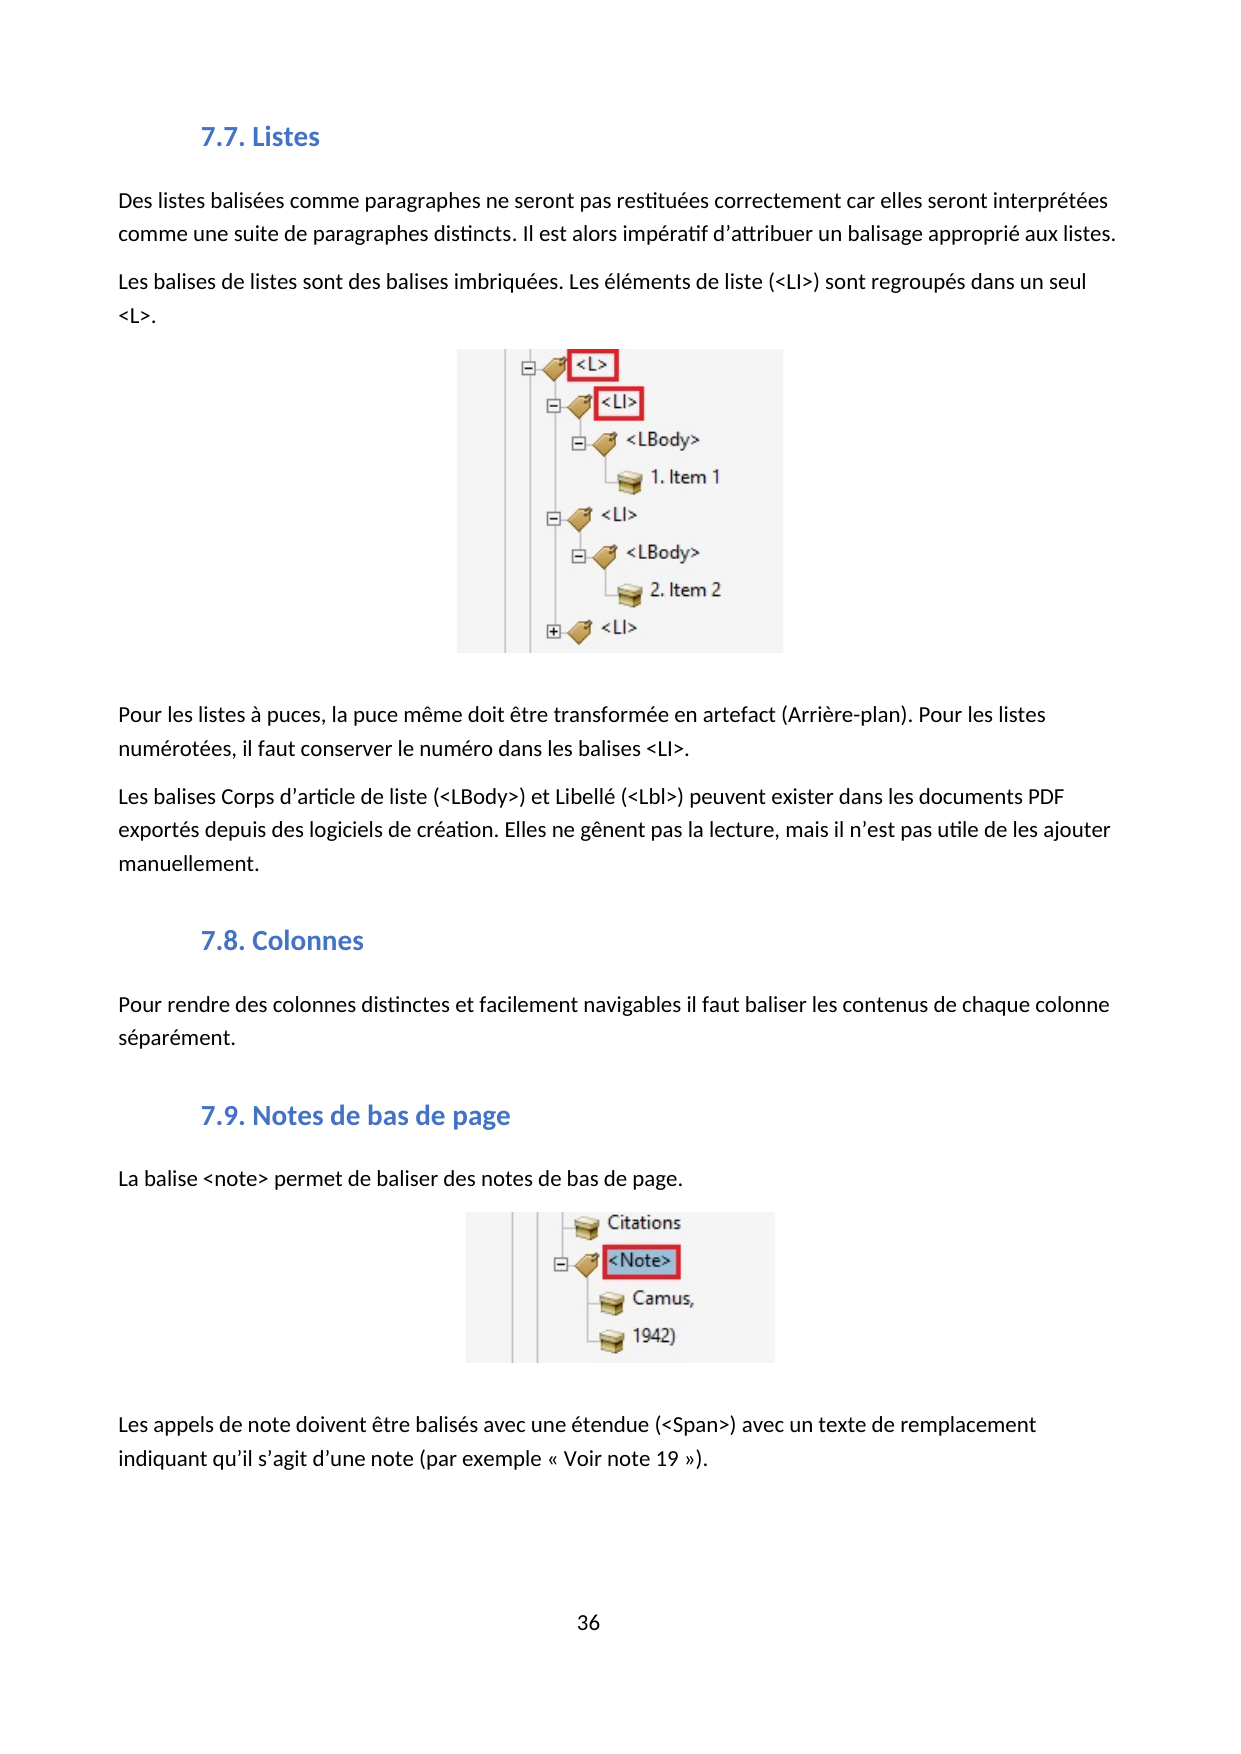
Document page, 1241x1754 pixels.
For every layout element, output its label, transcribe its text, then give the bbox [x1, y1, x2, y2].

text Pour les listes à puces, la puce même doit être transformée en artefact (Arrière-plan). Pour les listes numérotées, il faut conserver le numéro dans les balises <LI>. [118, 700, 1122, 762]
subtitle 7.7. Listes [156, 118, 1122, 154]
picture [465, 1212, 775, 1363]
text Les appels de note doivent être balisés avec une étendue (<Span>) avec un texte de remplacement indiquant qu’il s’agit d’une note (par exemple « Voir note 19 »). [118, 1411, 1122, 1472]
subtitle 7.8. Colonnes [156, 922, 1122, 958]
text La balise <note> permet de baliser des notes de bas de page. [118, 1164, 1122, 1192]
text Des listes balisées comme paragraphes ne seront pas restituées correctement car elles seront interprétées comme une suite de paragraphes distincts. Il est alors impératif d’attribuer un balisage approprié aux listes. [118, 186, 1122, 247]
text Les balises de listes sont des balises imbriquées. Les éléments de liste (<LI>) sont regroupés dans un seul <L>. [118, 267, 1122, 329]
subtitle 7.9. Notes de bas de page [156, 1097, 1122, 1132]
text Pour rendre des colonnes distinctes et facilement navigables il faut baliser les contenus de chaque colonne séparément. [118, 990, 1122, 1052]
picture [456, 349, 784, 653]
text Les balises Corps d’article de liste (<LBody>) et Libellé (<Lbl>) peuvent exister dans les documents PDF exportés depuis des logiciels de création. Elles ne gênent pas la lecture, mais il n’est pas utile de les ajouter manuellement. [118, 782, 1122, 877]
